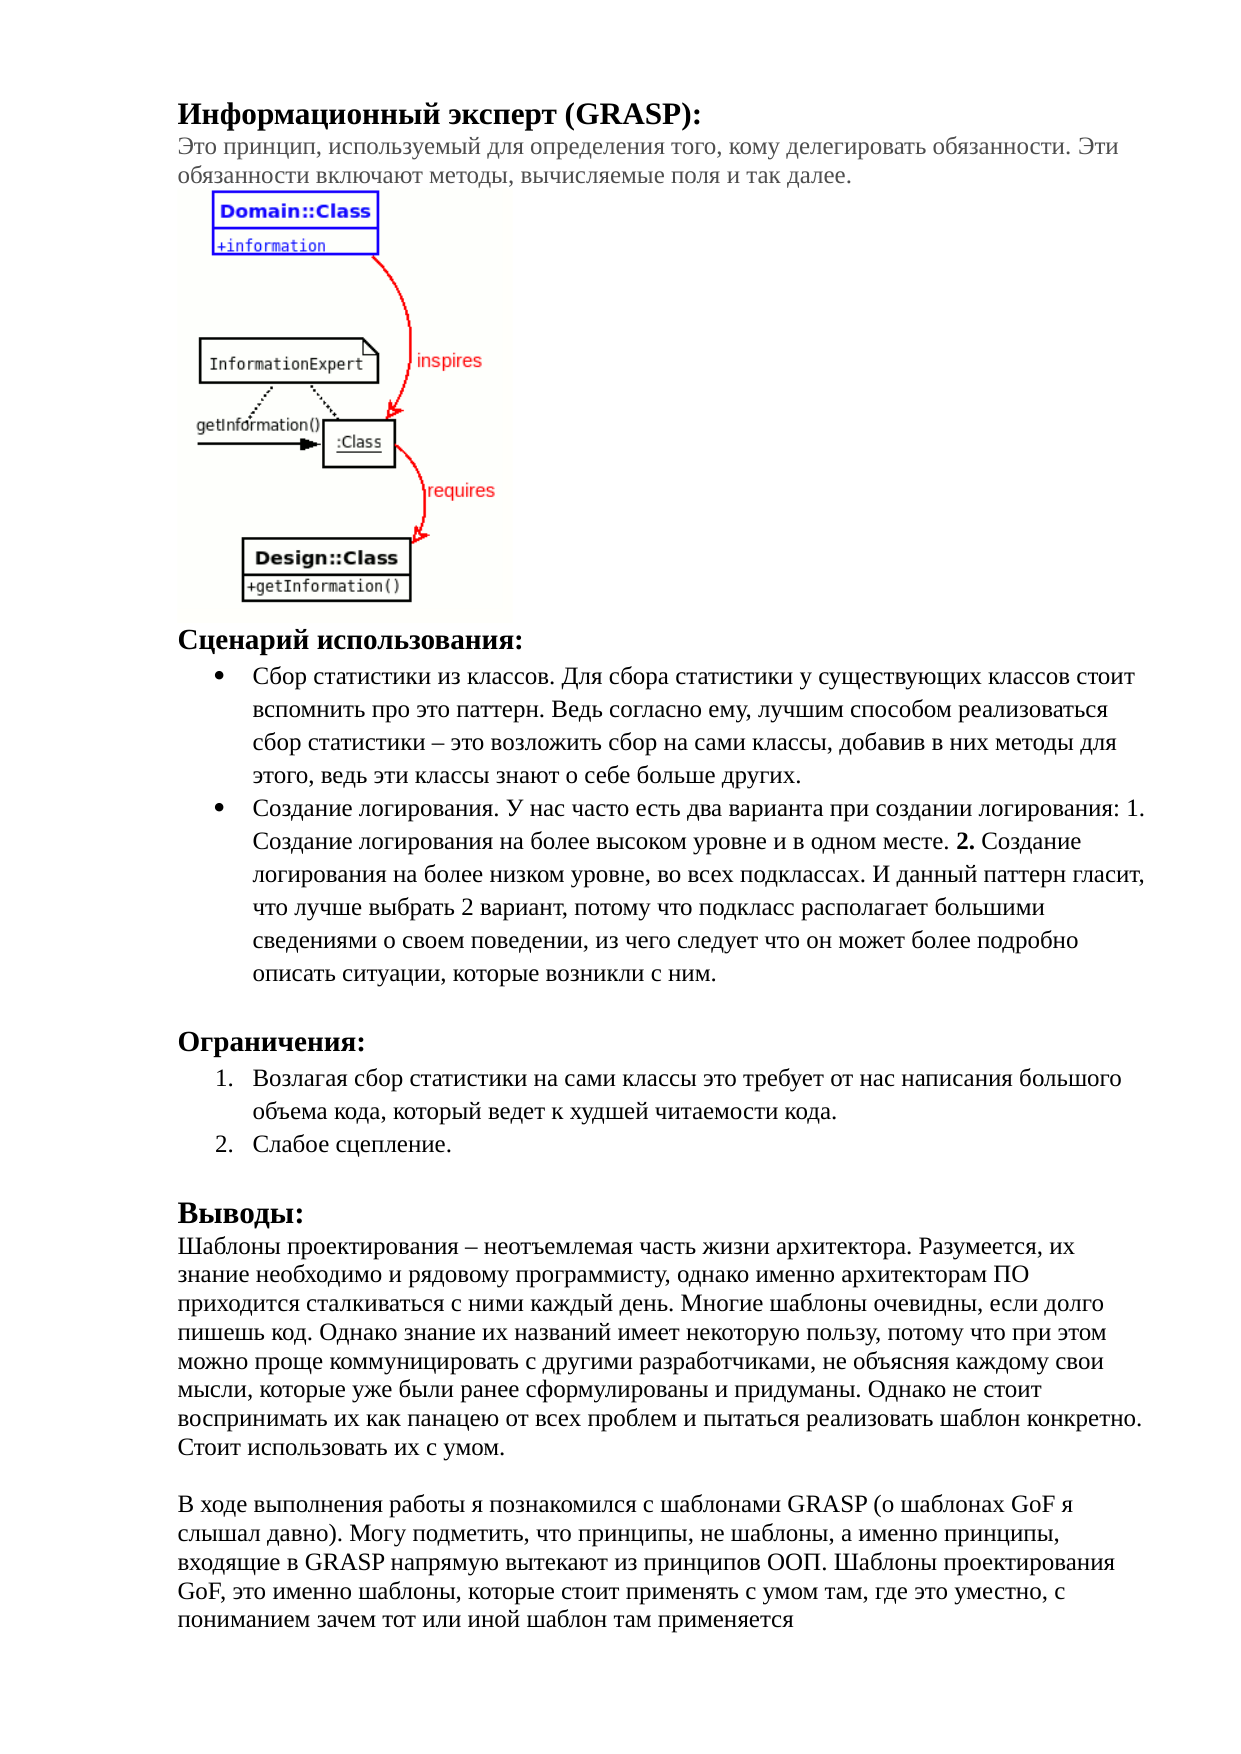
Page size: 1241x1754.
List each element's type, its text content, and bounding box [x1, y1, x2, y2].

text Сценарий использования: [177, 622, 1152, 656]
text Выводы: [177, 1195, 1152, 1231]
text Это принцип, используемый для определения того, кому делегировать обязанности. Эти обязанности включают методы, вычисляемые поля и так далее. [177, 131, 1152, 188]
text Ограничения: [177, 1024, 1152, 1058]
text В ходе выполнения работы я познакомился с шаблонами GRASP (о шаблонах GoF я слышал давно). Могу подметить, что принципы, не шаблоны, а именно принципы, входящие в GRASP напрямую вытекают из принципов ООП. Шаблоны проектирования GoF, это именно шаблоны, которые стоит применять с умом там, где это уместно, с пониманием зачем тот или иной шаблон там применяется [177, 1489, 1152, 1633]
text Шаблоны проектирования – неотъемлемая часть жизни архитектора. Разумеется, их знание необходимо и рядовому программисту, однако именно архитекторам ПО приходится сталкиваться с ними каждый день. Многие шаблоны очевидны, если долго пишешь код. Однако знание их названий имеет некоторую пользу, потому что при этом можно проще коммуницировать с другими разработчиками, не объясняя каждому свои мысли, которые уже были ранее сформулированы и придуманы. Однако не стоит воспринимать их как панацею от всех проблем и пытаться реализовать шаблон конкретно. Стоит использовать их с умом. [177, 1231, 1152, 1461]
list Создание логирования. У нас часто есть два варианта при создании логирования: 1. Создание логирования на более высоком уровне и в одном месте. 2. Создание логирования на более низком уровне, во всех подклассах. И данный паттерн гласит, что лучше выбрать 2 вариант, потому что подкласс располагает большими сведениями о своем поведении, из чего следует что он может более подробно описать ситуации, которые возникли с ним. [215, 793, 1152, 987]
list Сбор статистики из классов. Для сбора статистики у существующих классов стоит вспомнить про это паттерн. Ведь согласно ему, лучшим способом реализоваться сбор статистики – это возложить сбор на сами классы, добавив в них методы для этого, ведь эти классы знают о себе больше других. [215, 661, 1152, 789]
list Возлагая сбор статистики на сами классы это требует от нас написания большого объема кода, который ведет к худшей читаемости кода. [215, 1063, 1152, 1124]
text Информационный эксперт (GRASP): [177, 95, 1152, 131]
list Слабое сцепление. [215, 1129, 1152, 1157]
